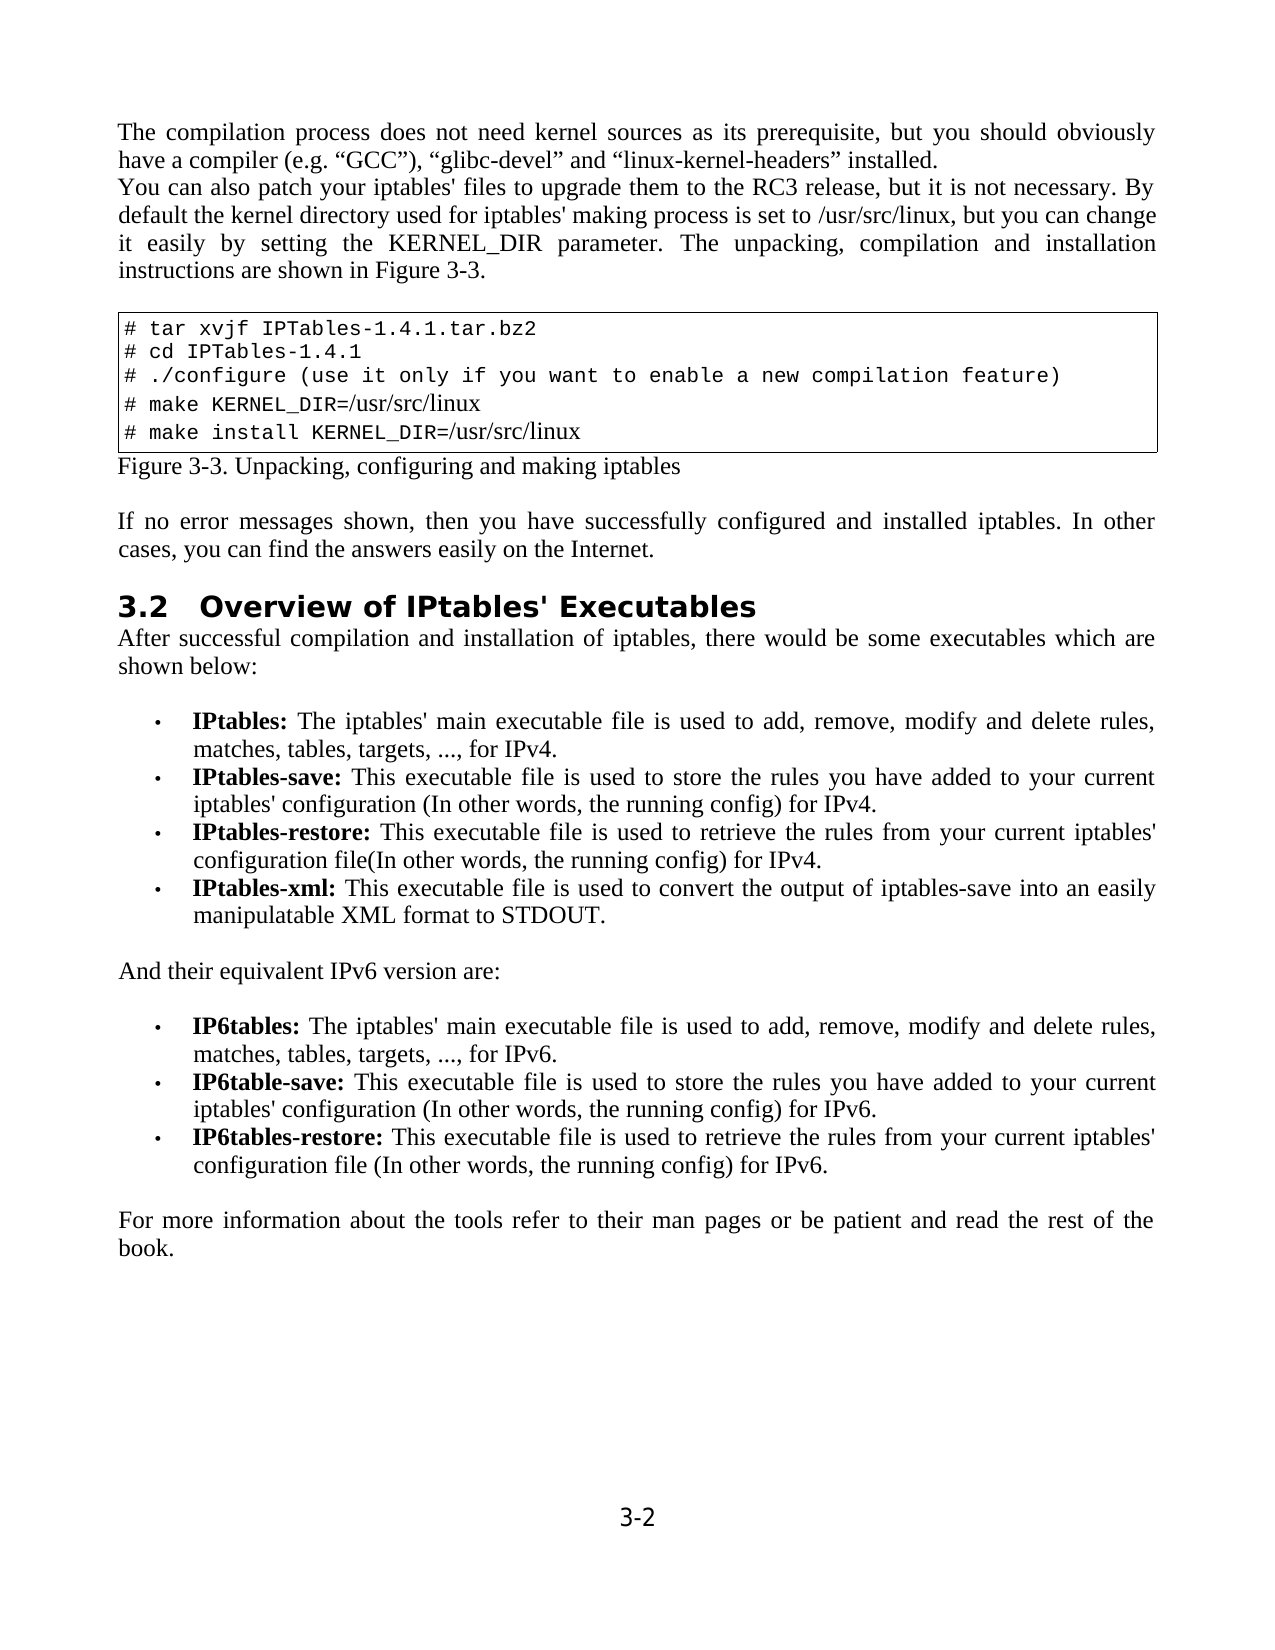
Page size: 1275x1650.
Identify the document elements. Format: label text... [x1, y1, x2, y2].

text For more information about the tools refer to their man pages or be patient and read the rest of the book. [118, 1206, 1157, 1262]
text And their equivalent IPv6 version are: [118, 957, 1157, 984]
list IP6tables-restore: This executable file is used to retrieve the rules from your current iptables' configuration file (In other words, the running config) for IPv6. [154, 1123, 1157, 1178]
text You can also patch your iptables' files to upgrade them to the RC3 release, but it is not necessary. By default the kernel directory used for iptables' making process is set to /usr/src/linux, but you can change it easily by setting the KERNEL_DIR parameter. The unpacking, compilation and installation instructions are shown in Figure 3-3. [117, 173, 1157, 284]
text After successful compilation and installation of iptables, there would be some executables which are shown below: [117, 624, 1157, 680]
text If no error messages shown, then you have successfully configured and installed iptables. In other cases, you can find the answers easily on the Internet. [117, 507, 1157, 563]
list IP6tables: The iptables' main executable file is used to add, remove, modify and delete rules, matches, tables, targets, ..., for IPv6. [154, 1012, 1157, 1068]
list IP6table-save: This executable file is used to store the rules you have added to your current iptables' configuration (In other words, the running config) for IPv6. [154, 1068, 1157, 1123]
table_header # tar xvjf IPTables-1.4.1.tar.bz2 # cd IPTables-1.4.1 # ./configure (use it only if you want to enable a new compilation feature) # make KERNEL_DIR=/usr/src/linux # make install KERNEL_DIR=/usr/src/linux [119, 313, 1157, 452]
list IPtables-restore: This executable file is used to retrieve the rules from your current iptables' configuration file(In other words, the running config) for IPv4. [154, 818, 1157, 874]
text The compilation process does not need kernel sources as its prerequisite, but you should obviously have a compiler (e.g. “GCC”), “glibc-devel” and “linux-kernel-headers” installed. [117, 118, 1157, 173]
list IPtables-xml: This executable file is used to convert the output of iptables-save into an easily manipulatable XML format to STDOUT. [154, 874, 1157, 929]
list IPtables: The iptables' main executable file is used to add, remove, modify and delete rules, matches, tables, targets, ..., for IPv4. [154, 707, 1157, 763]
list IPtables-save: This executable file is used to store the rules you have added to your current iptables' configuration (In other words, the running config) for IPv4. [154, 763, 1157, 818]
text 3.2 Overview of IPtables' Executables [117, 590, 1157, 624]
text Figure 3-3. Unpacking, configuring and making iptables [117, 452, 1157, 479]
